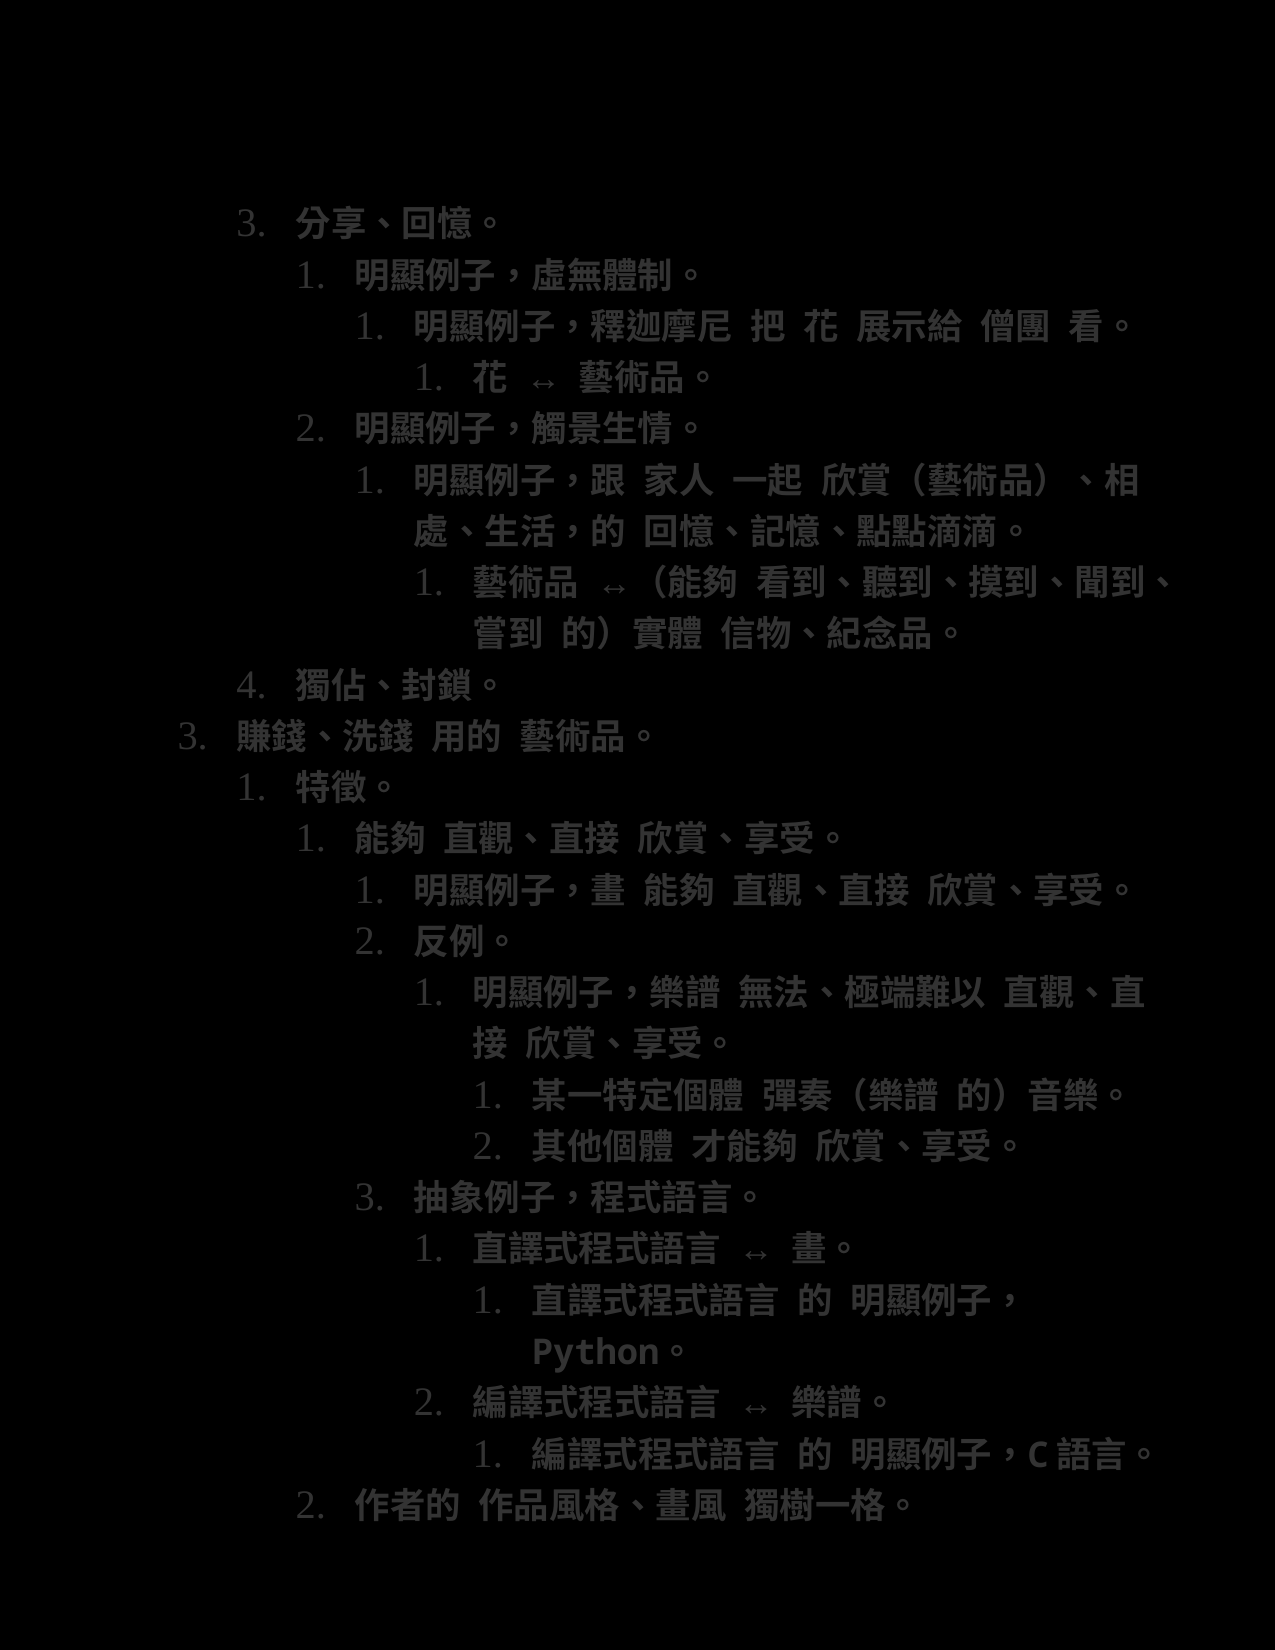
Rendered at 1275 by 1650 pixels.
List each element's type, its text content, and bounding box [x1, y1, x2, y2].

list 明顯例子，釋迦摩尼 把 花 展示給 僧團 看。 [354, 298, 1157, 349]
list 藝術品 ↔（能夠 看到、聽到、摸到、聞到、嘗到 的）實體 信物、紀念品。 [413, 554, 1157, 657]
list 某一特定個體 彈奏（樂譜 的）音樂。 [472, 1067, 1157, 1118]
list 分享、回憶。 [236, 196, 1157, 247]
list 明顯例子，樂譜 無法、極端難以 直觀、直接 欣賞、享受。 [413, 964, 1157, 1067]
list 賺錢、洗錢 用的 藝術品。 [177, 708, 1157, 759]
list 編譯式程式語言 ↔ 樂譜。 [413, 1375, 1157, 1426]
list 花 ↔ 藝術品。 [413, 349, 1157, 401]
list 明顯例子，虛無體制。 [295, 247, 1157, 298]
list 抽象例子，程式語言。 [354, 1169, 1157, 1221]
list 特徵。 [236, 759, 1157, 811]
list 直譯式程式語言 ↔ 畫。 [413, 1221, 1157, 1272]
list 能夠 直觀、直接 欣賞、享受。 [295, 811, 1157, 862]
list 作者的 作品風格、畫風 獨樹一格。 [295, 1477, 1157, 1528]
list 反例。 [354, 913, 1157, 964]
list 直譯式程式語言 的 明顯例子，Python。 [472, 1272, 1157, 1375]
list 其他個體 才能夠 欣賞、享受。 [472, 1118, 1157, 1169]
list 明顯例子，跟 家人 一起 欣賞（藝術品）、相處、生活，的 回憶、記憶、點點滴滴。 [354, 452, 1157, 554]
list 編譯式程式語言 的 明顯例子，C語言。 [472, 1426, 1157, 1477]
list 明顯例子，觸景生情。 [295, 401, 1157, 452]
list 獨佔、封鎖。 [236, 657, 1157, 708]
list 明顯例子，畫 能夠 直觀、直接 欣賞、享受。 [354, 862, 1157, 913]
